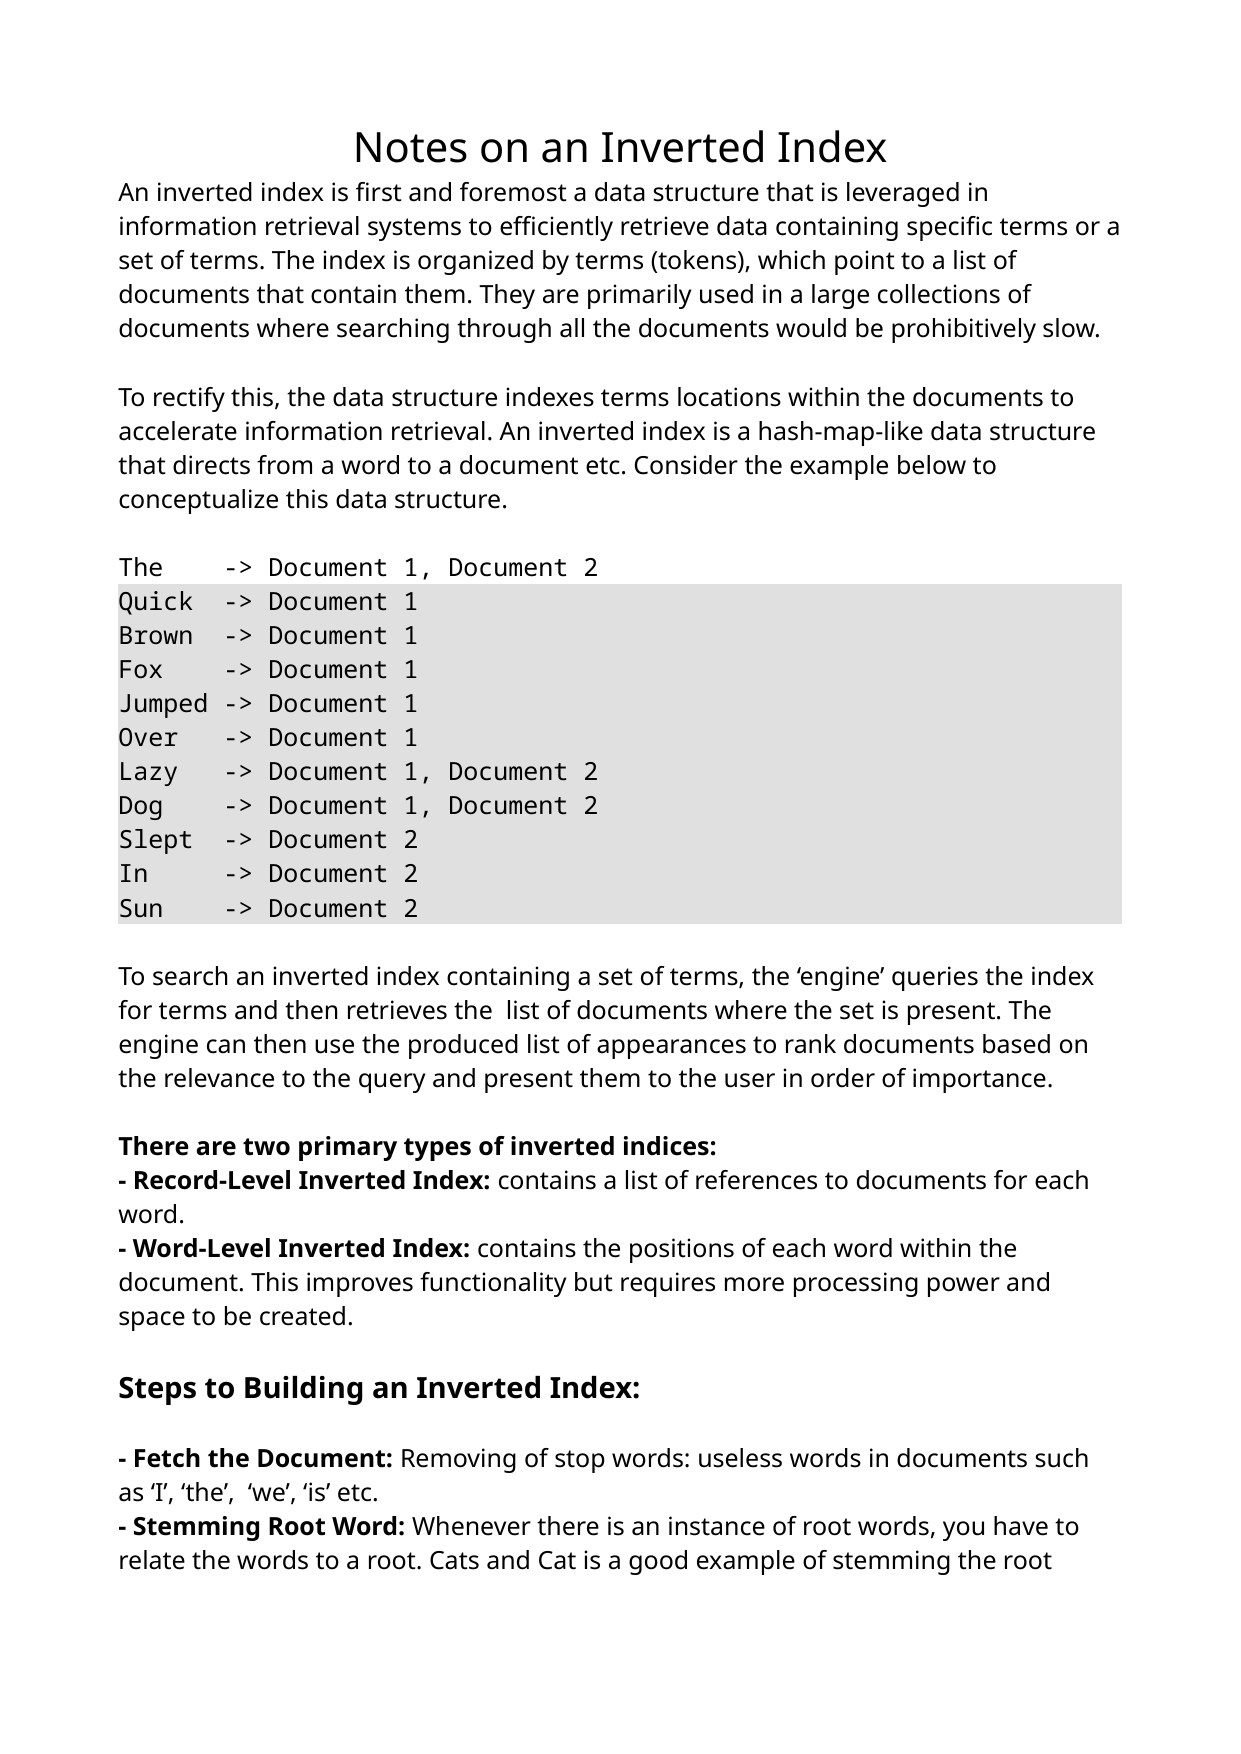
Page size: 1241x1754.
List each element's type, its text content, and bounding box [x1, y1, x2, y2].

text - Record-Level Inverted Index: contains a list of references to documents for each word. [118, 1163, 1122, 1231]
text Quick -> Document 1 [118, 584, 1122, 618]
text Lazy -> Document 1, Document 2 [118, 754, 1122, 788]
text To rectify this, the data structure indexes terms locations within the documents to accelerate information retrieval. An inverted index is a hash-map-like data structure that directs from a word to a document etc. Consider the example below to conceptualize this data structure. [118, 379, 1122, 516]
text There are two primary types of inverted indices: [118, 1129, 1122, 1163]
text Slept -> Document 2 [118, 822, 1122, 856]
text An inverted index is first and foremost a data structure that is leveraged in information retrieval systems to efficiently retrieve data containing specific terms or a set of terms. The index is organized by terms (tokens), which point to a list of documents that contain them. They are primarily used in a large collections of documents where searching through all the documents would be prohibitively slow. [118, 175, 1122, 345]
text - Stemming Root Word: Whenever there is an instance of root words, you have to relate the words to a root. Cats and Cat is a good example of stemming the root [118, 1509, 1122, 1577]
text To search an inverted index containing a set of terms, the ‘engine’ queries the index for terms and then retrieves the list of documents where the set is present. The engine can then use the produced list of appearances to rank documents based on the relevance to the query and present them to the user in order of importance. [118, 958, 1122, 1094]
text Jumped -> Document 1 [118, 686, 1122, 720]
text In -> Document 2 [118, 856, 1122, 890]
text Fox -> Document 1 [118, 652, 1122, 686]
text Over -> Document 1 [118, 720, 1122, 754]
text - Fetch the Document: Removing of stop words: useless words in documents such as ‘I’, ‘the’, ‘we’, ‘is’ etc. [118, 1441, 1122, 1509]
text The -> Document 1, Document 2 [118, 549, 1122, 584]
text Steps to Building an Inverted Index: [118, 1367, 1122, 1407]
text - Word-Level Inverted Index: contains the positions of each word within the document. This improves functionality but requires more processing power and space to be created. [118, 1231, 1122, 1333]
text Dog -> Document 1, Document 2 [118, 788, 1122, 822]
text Sun -> Document 2 [118, 890, 1122, 924]
text Brown -> Document 1 [118, 618, 1122, 652]
text Notes on an Inverted Index [118, 118, 1122, 175]
